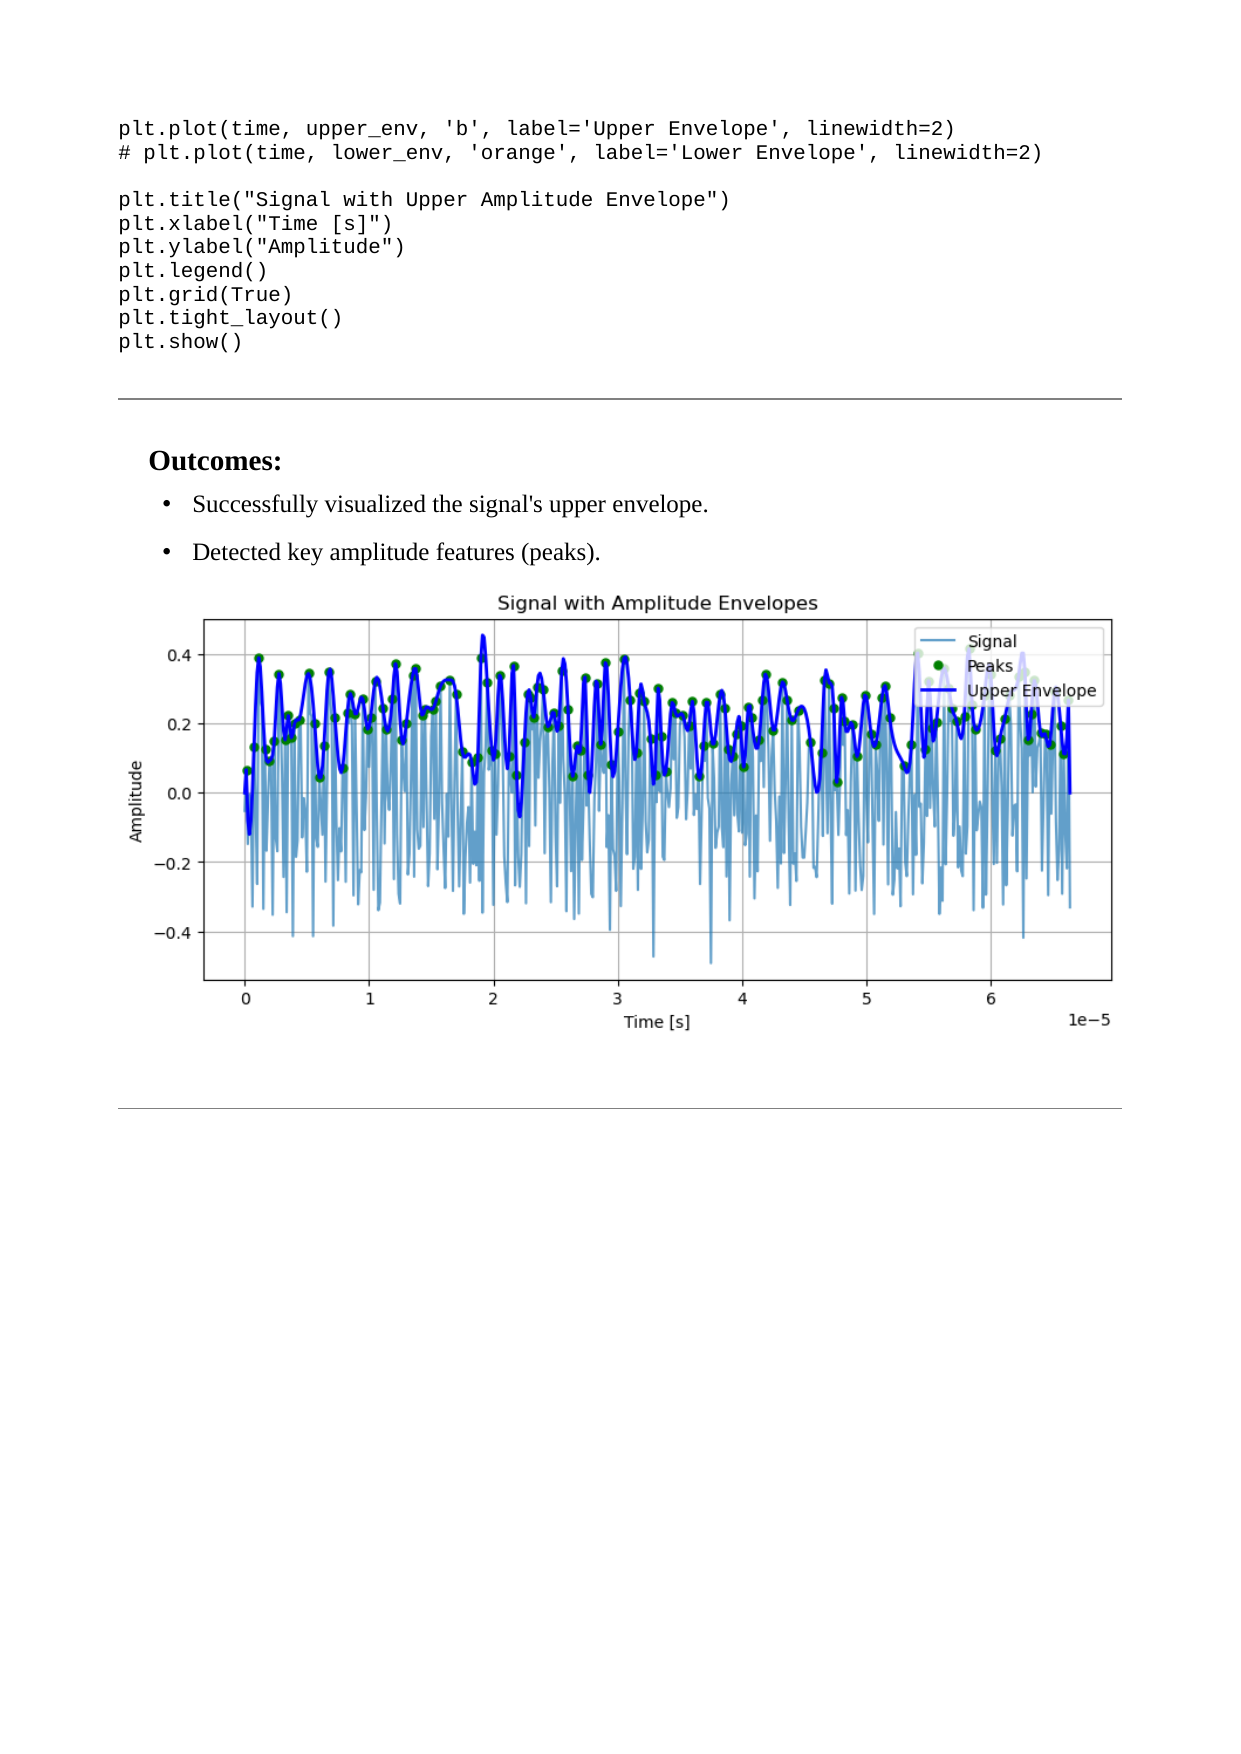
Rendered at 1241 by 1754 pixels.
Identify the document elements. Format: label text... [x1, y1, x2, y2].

subtitle ✅ Outcomes: [118, 443, 1122, 476]
text plt.ylabel("Amplitude") [118, 236, 1122, 260]
picture [118, 584, 1123, 1042]
text plt.plot(time, upper_env, 'b', label='Upper Envelope', linewidth=2) [118, 118, 1122, 142]
text plt.grid(True) [118, 284, 1122, 307]
text plt.title("Signal with Upper Amplitude Envelope") [118, 189, 1122, 213]
text # plt.plot(time, lower_env, 'orange', label='Lower Envelope', linewidth=2) [118, 142, 1122, 165]
text plt.xlabel("Time [s]") [118, 213, 1122, 236]
list Successfully visualized the signal's upper envelope. [162, 489, 1122, 518]
text plt.legend() [118, 260, 1122, 284]
list Detected key amplitude features (peaks). [162, 537, 1122, 565]
text plt.show() [118, 331, 1122, 354]
text plt.tight_layout() [118, 307, 1122, 331]
